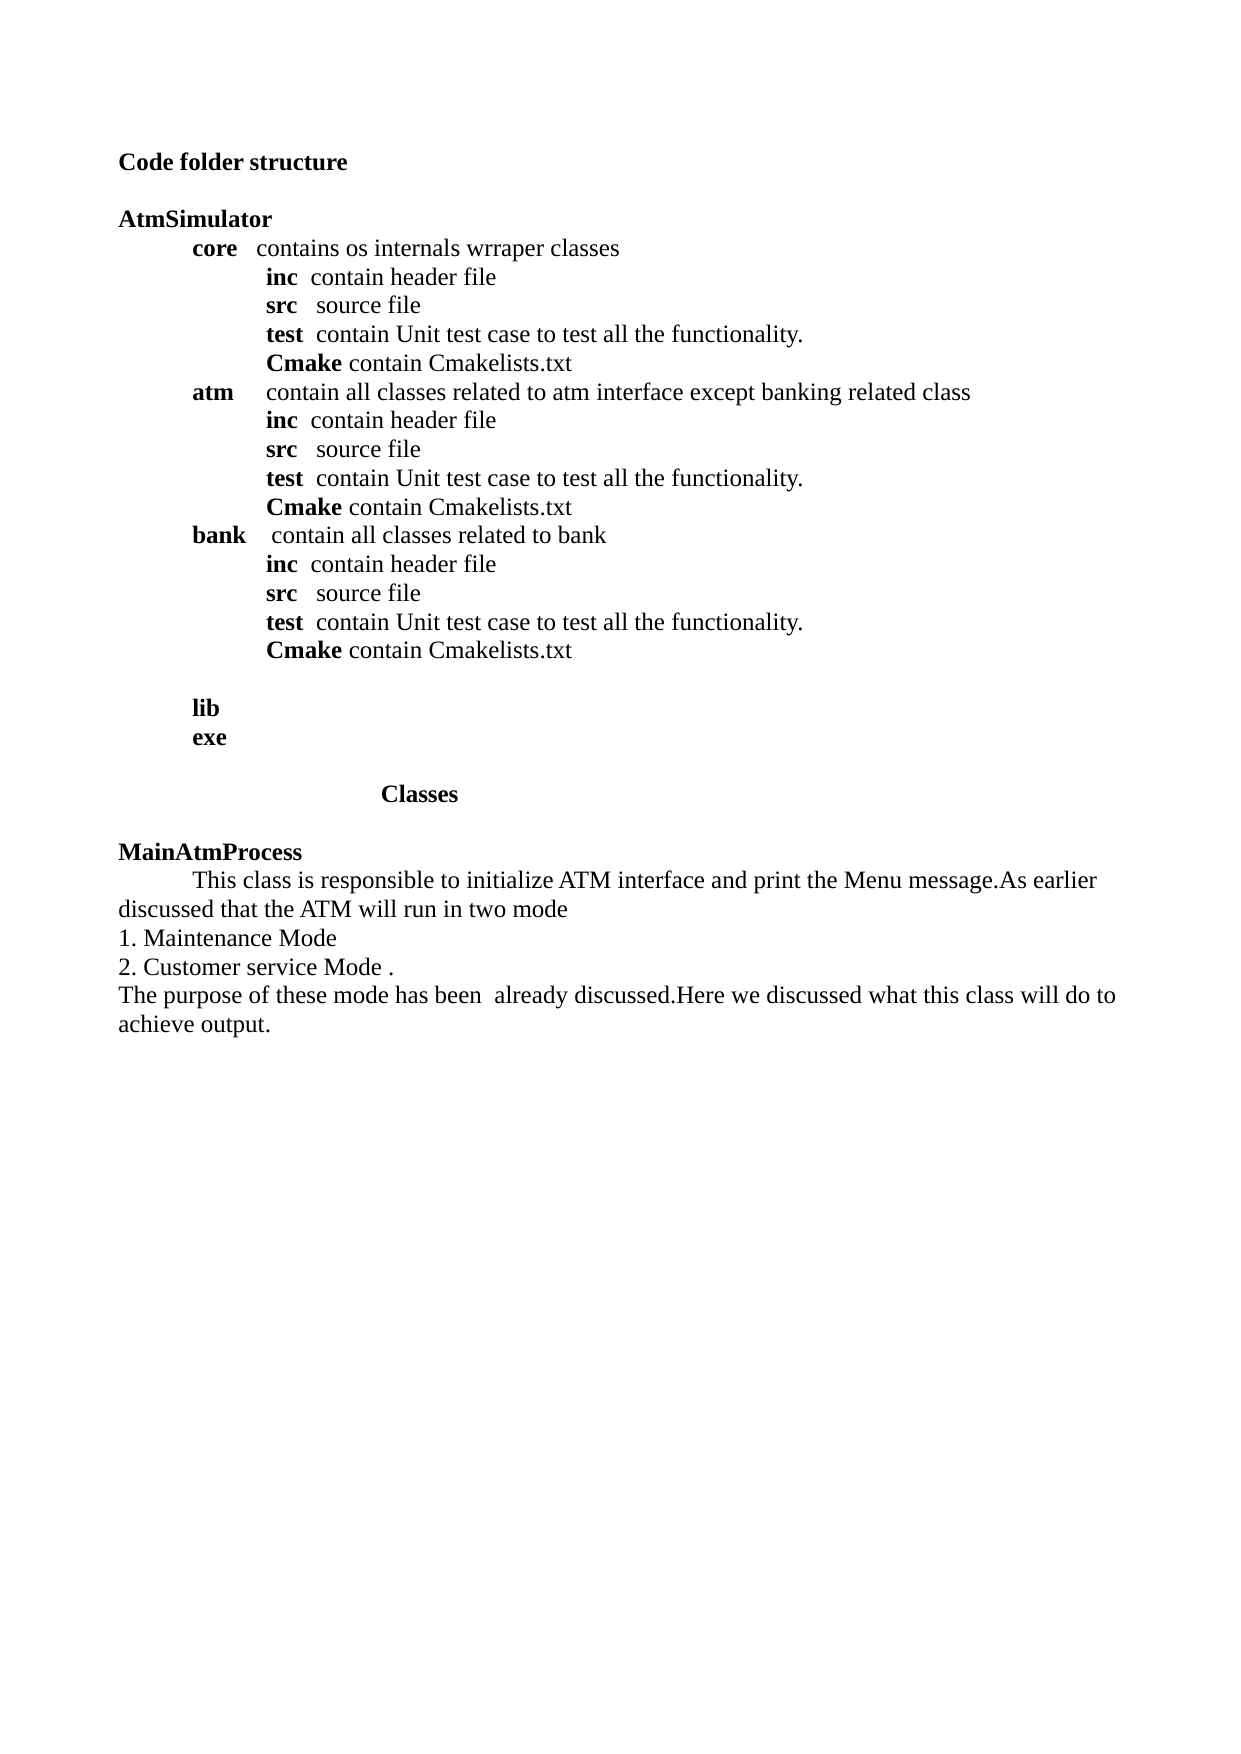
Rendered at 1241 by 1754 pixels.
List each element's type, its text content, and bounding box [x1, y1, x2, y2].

text test contain Unit test case to test all the functionality. [118, 463, 1122, 492]
text test contain Unit test case to test all the functionality. [118, 607, 1122, 636]
text src source file [118, 291, 1122, 319]
text src source file [118, 578, 1122, 607]
text Classes [118, 779, 1122, 808]
text Cmake contain Cmakelists.txt [118, 348, 1122, 377]
text Code folder structure [118, 147, 1122, 176]
text core contains os internals wrraper classes [118, 233, 1122, 262]
text MainAtmProcess [118, 837, 1122, 866]
text This class is responsible to initialize ATM interface and print the Menu message.As earlier discussed that the ATM will run in two mode [118, 866, 1122, 923]
text 1. Maintenance Mode [118, 923, 1122, 952]
text atm contain all classes related to atm interface except banking related class [118, 377, 1122, 406]
text exe [118, 722, 1122, 751]
text lib [118, 693, 1122, 722]
text Cmake contain Cmakelists.txt [118, 636, 1122, 664]
text src source file [118, 434, 1122, 463]
text Cmake contain Cmakelists.txt [118, 492, 1122, 521]
text inc contain header file [118, 262, 1122, 291]
text The purpose of these mode has been already discussed.Here we discussed what this class will do to achieve output. [118, 981, 1122, 1038]
text inc contain header file [118, 549, 1122, 578]
text 2. Customer service Mode . [118, 952, 1122, 981]
text bank contain all classes related to bank [118, 521, 1122, 549]
text inc contain header file [118, 406, 1122, 434]
text test contain Unit test case to test all the functionality. [118, 319, 1122, 348]
text AtmSimulator [118, 204, 1122, 233]
